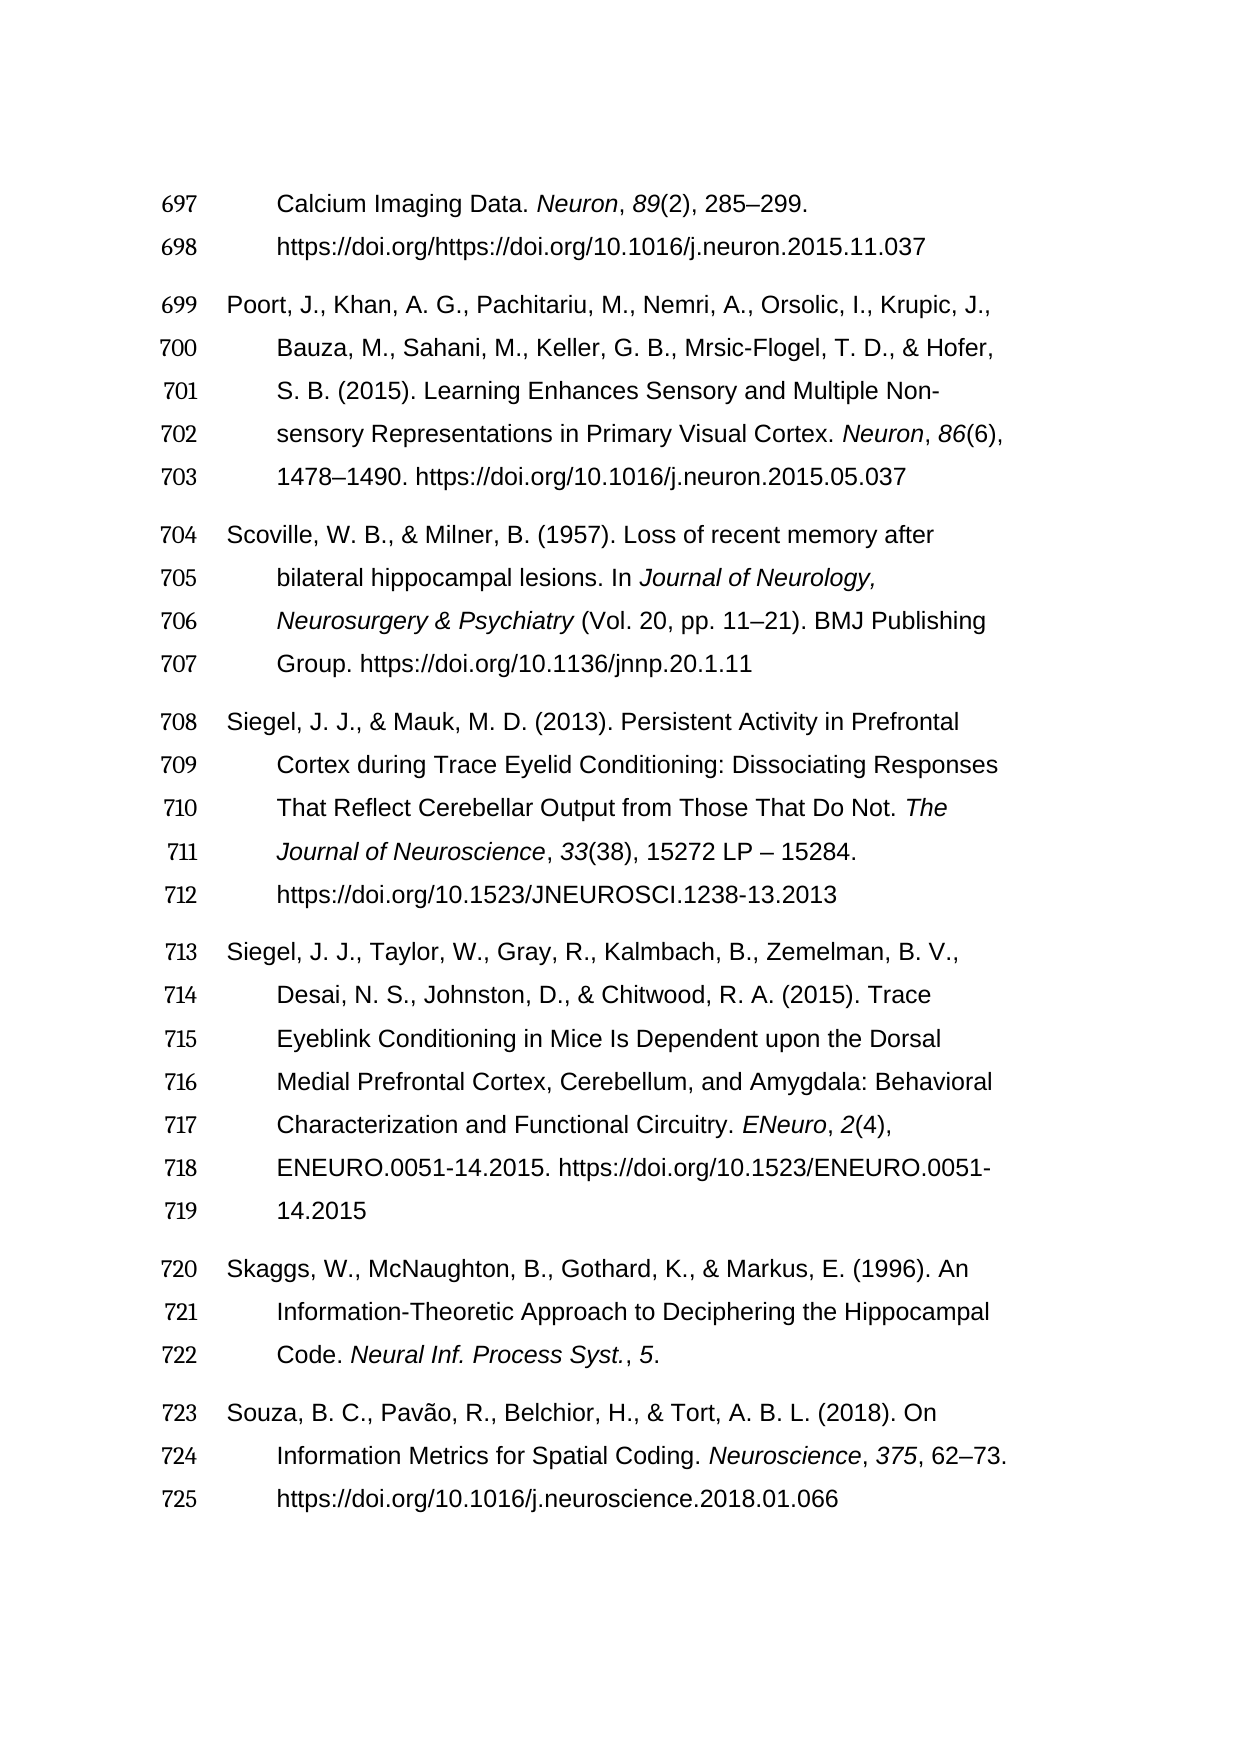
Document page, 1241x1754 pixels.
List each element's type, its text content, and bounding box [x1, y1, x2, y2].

text Poort, J., Khan, A. G., Pachitariu, M., Nemri, A., Orsolic, I., Krupic, J., Bauza, M., Sahani, M., Keller, G. B., Mrsic-Flogel, T. D., & Hofer, S. B. (2015). Learning Enhances Sensory and Multiple Non-sensory Representations in Primary Visual Cortex. Neuron, 86(6), 1478–1490. https://doi.org/10.1016/j.neuron.2015.05.037 [226, 290, 1014, 491]
text Siegel, J. J., Taylor, W., Gray, R., Kalmbach, B., Zemelman, B. V., Desai, N. S., Johnston, D., & Chitwood, R. A. (2015). Trace Eyeblink Conditioning in Mice Is Dependent upon the Dorsal Medial Prefrontal Cortex, Cerebellum, and Amygdala: Behavioral Characterization and Functional Circuitry. ENeuro, 2(4), ENEURO.0051-14.2015. https://doi.org/10.1523/ENEURO.0051-14.2015 [226, 937, 1014, 1225]
text Souza, B. C., Pavão, R., Belchior, H., & Tort, A. B. L. (2018). On Information Metrics for Spatial Coding. Neuroscience, 375, 62–73. https://doi.org/10.1016/j.neuroscience.2018.01.066 [226, 1398, 1014, 1513]
text Scoville, W. B., & Milner, B. (1957). Loss of recent memory after bilateral hippocampal lesions. In Journal of Neurology, Neurosurgery & Psychiatry (Vol. 20, pp. 11–21). BMJ Publishing Group. https://doi.org/10.1136/jnnp.20.1.11 [226, 520, 1014, 678]
text Siegel, J. J., & Mauk, M. D. (2013). Persistent Activity in Prefrontal Cortex during Trace Eyelid Conditioning: Dissociating Responses That Reflect Cerebellar Output from Those That Do Not. The Journal of Neuroscience, 33(38), 15272 LP – 15284. https://doi.org/10.1523/JNEUROSCI.1238-13.2013 [226, 707, 1014, 908]
text Skaggs, W., McNaughton, B., Gothard, K., & Markus, E. (1996). An Information-Theoretic Approach to Deciphering the Hippocampal Code. Neural Inf. Process Syst., 5. [226, 1254, 1014, 1369]
text Calcium Imaging Data. Neuron, 89(2), 285–299. https://doi.org/https://doi.org/10.1016/j.neuron.2015.11.037 [226, 189, 1014, 261]
